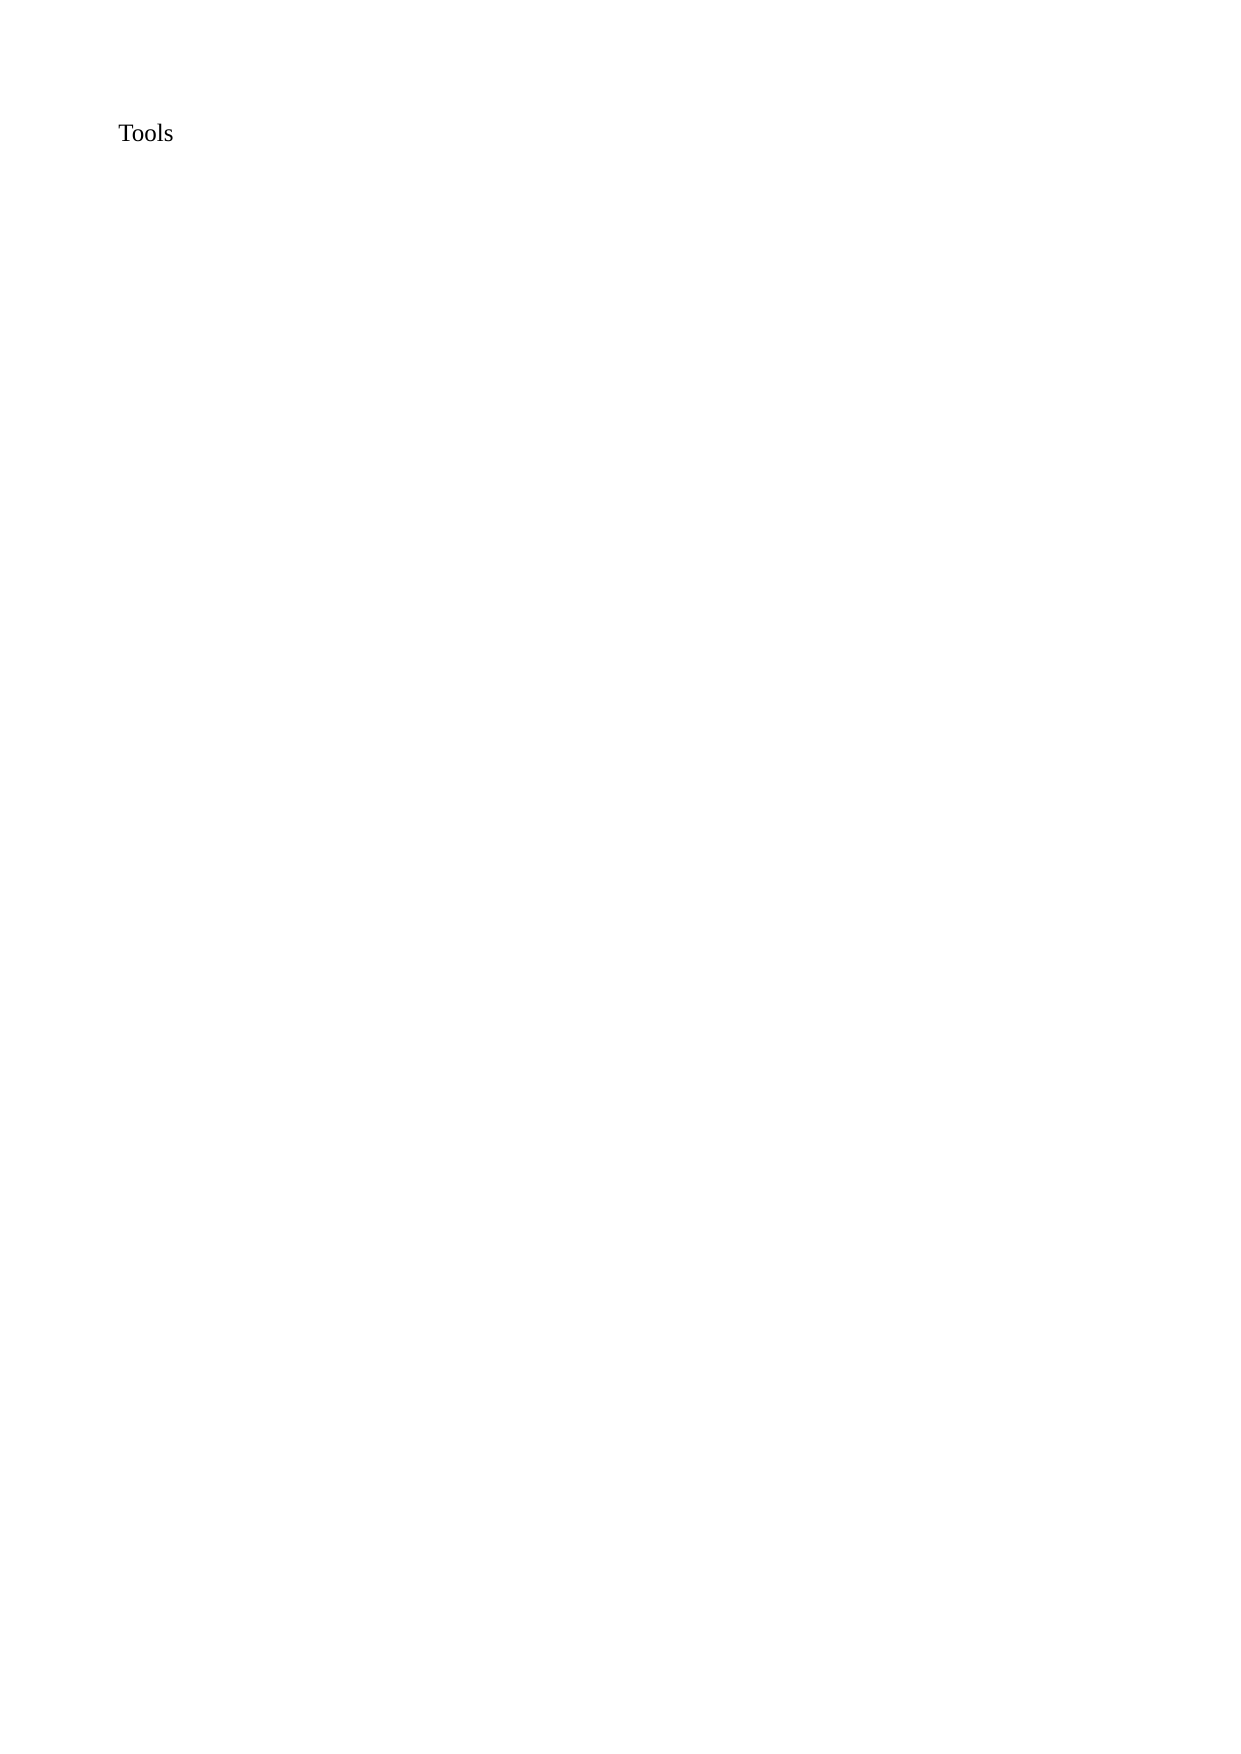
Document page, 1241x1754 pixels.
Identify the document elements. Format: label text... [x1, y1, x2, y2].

text Tools [118, 118, 1122, 147]
